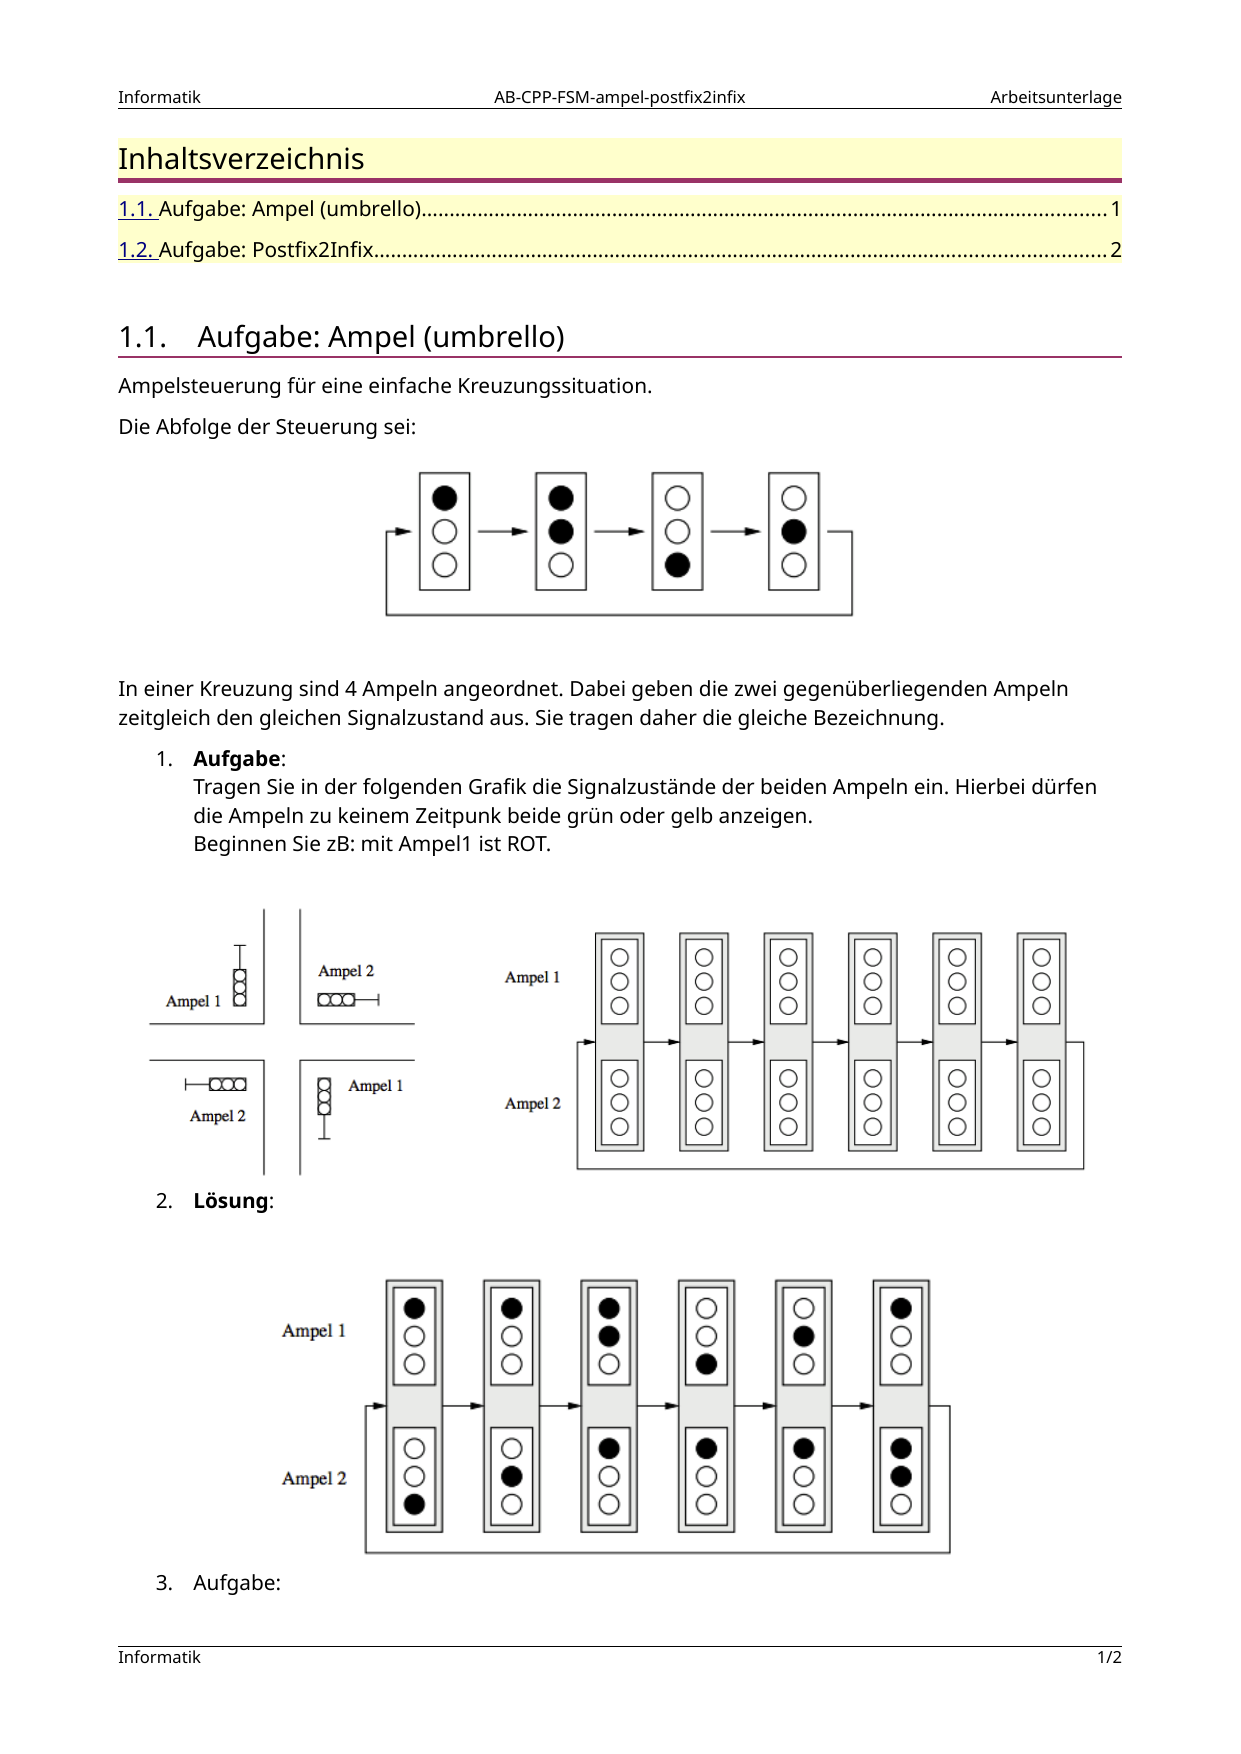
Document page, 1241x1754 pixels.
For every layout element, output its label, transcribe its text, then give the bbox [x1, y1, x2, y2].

text 1.2. Aufgabe: Postfix2Infix 2 [118, 235, 1122, 263]
picture [136, 898, 1104, 1187]
text In einer Kreuzung sind 4 Ampeln angeordnet. Dabei geben die zwei gegenüberliegenden Ampeln zeitgleich den gleichen Signalzustand aus. Sie tragen daher die gleiche Bezeichnung. [118, 674, 1122, 731]
list Aufgabe: Implementieren Sie das Ampelsystem basierend auf einem FSM. Verwenden Sie dabei folgende Zustände: [156, 1256, 1122, 1596]
subtitle Inhaltsverzeichnis [118, 138, 1122, 178]
text Ampelsteuerung für eine einfache Kreuzungssituation. [118, 371, 1122, 399]
text Die Abfolge der Steuerung sei: [118, 412, 1122, 440]
text 1.1. Aufgabe: Ampel (umbrello) 1 [118, 194, 1122, 223]
picture [359, 452, 881, 634]
picture [257, 1255, 983, 1568]
list Aufgabe: Tragen Sie in der folgenden Grafik die Signalzustände der beiden Ampeln ein. Hierbei dürfen die Ampeln zu keinem Zeitpunk beide grün oder gelb anzeigen. Beginnen Sie zB: mit Ampel1 ist ROT. [156, 744, 1122, 886]
subtitle Aufgabe: Ampel (umbrello) [118, 317, 1122, 356]
list Lösung: [156, 899, 1122, 1243]
